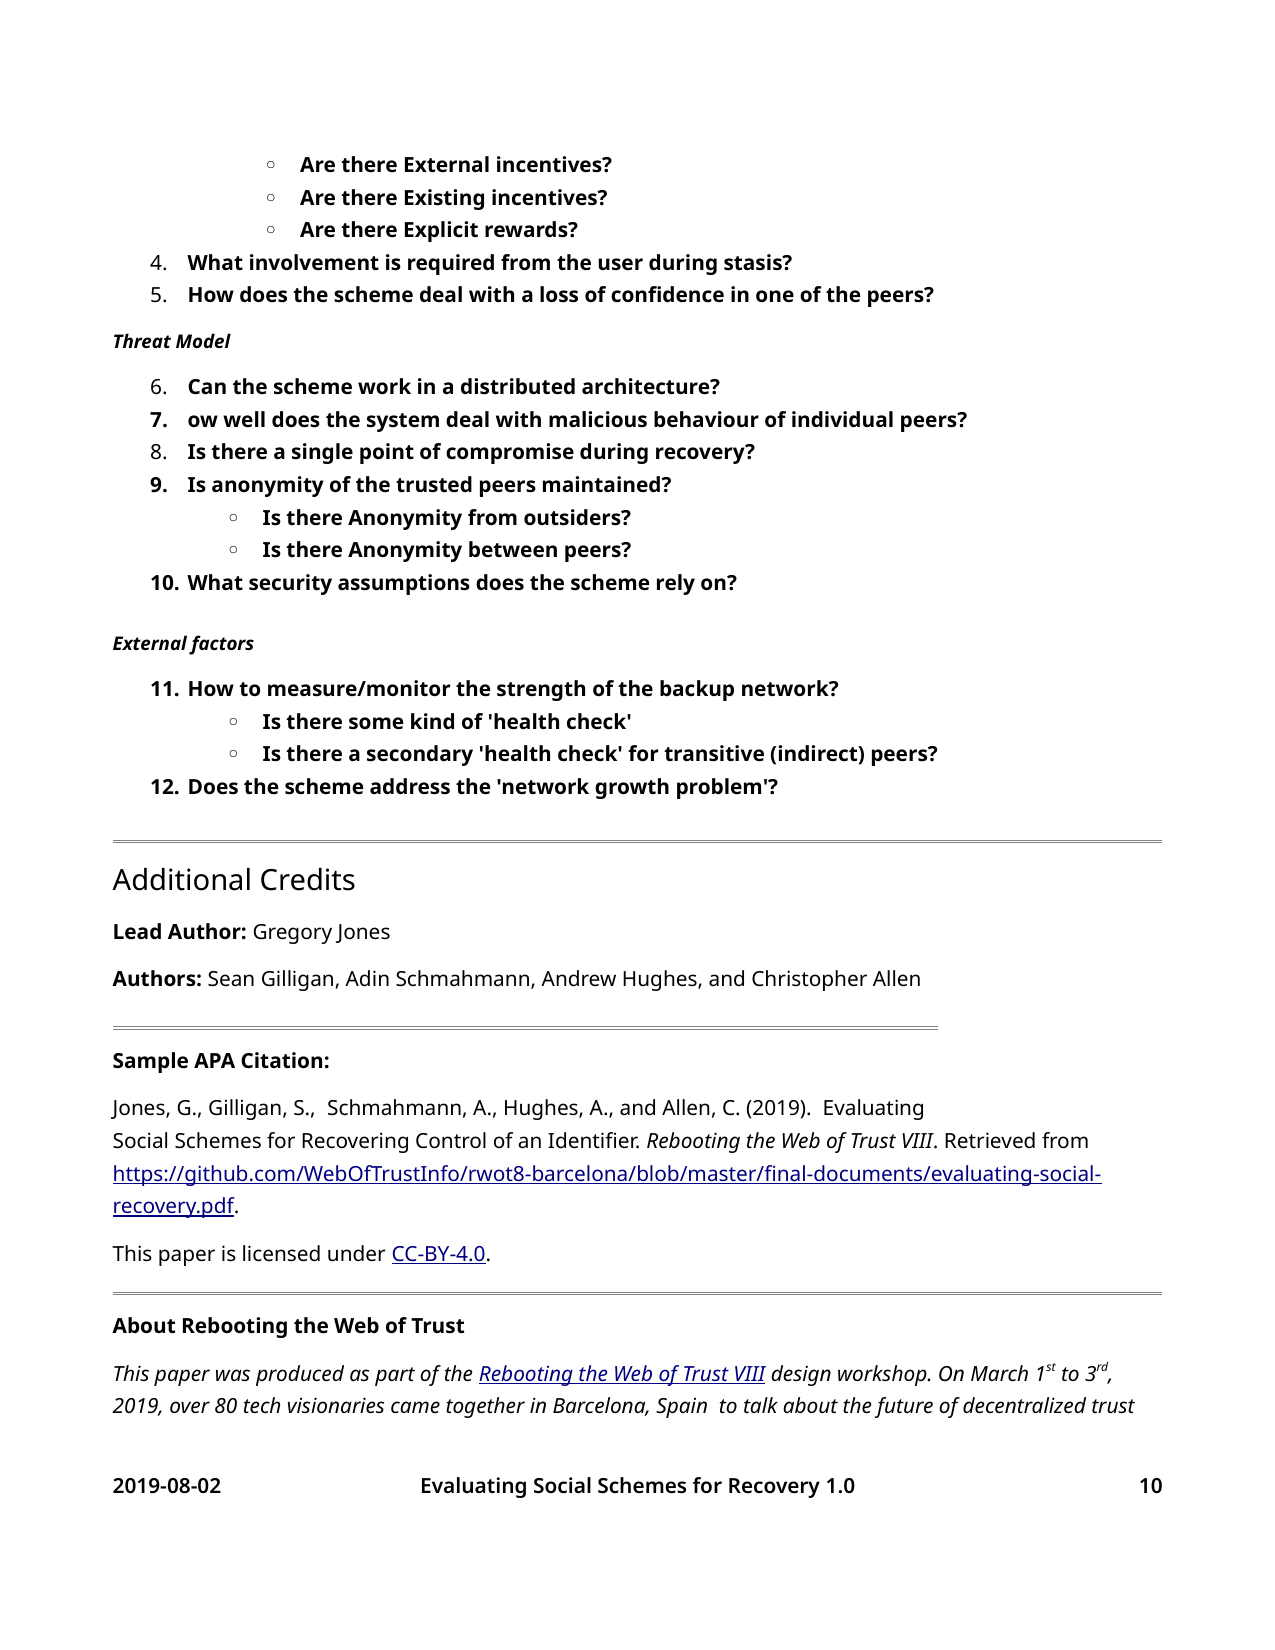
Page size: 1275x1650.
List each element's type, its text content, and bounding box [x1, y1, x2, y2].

list How does the scheme deal with a loss of confidence in one of the peers? [150, 280, 1162, 309]
subtitle Threat Model [112, 328, 1162, 353]
list Is there a secondary 'health check' for transitive (indirect) peers? [225, 739, 1162, 768]
text Sample APA Citation: [112, 1046, 938, 1074]
list Is there a single point of compromise during recovery? [150, 437, 1162, 466]
list Can the scheme work in a distributed architecture? [150, 372, 1162, 401]
list Is there some kind of 'health check' [225, 707, 1162, 735]
text Authors: Sean Gilligan, Adin Schmahmann, Andrew Hughes, and Christopher Allen [112, 964, 938, 993]
list Is anonymity of the trusted peers maintained? [150, 470, 1162, 498]
list Is there Anonymity from outsiders? [225, 503, 1162, 531]
subtitle External factors [112, 630, 1162, 656]
text Additional Credits [112, 859, 1162, 899]
list Are there Explicit rewards? [262, 215, 1162, 244]
list Is there Anonymity between peers? [225, 535, 1162, 564]
text Lead Author: Gregory Jones [112, 917, 938, 945]
text This paper is licensed under CC-BY-4.0. [112, 1239, 1162, 1267]
text This paper was produced as part of the Rebooting the Web of Trust VIII design workshop. On March 1st to 3rd, 2019, over 80 tech visionaries came together in Barcelona, Spain to talk about the future of decentralized trust [112, 1359, 1162, 1420]
subtitle About Rebooting the Web of Trust [112, 1311, 1162, 1340]
list What involvement is required from the user during stasis? [150, 248, 1162, 276]
list How to measure/monitor the strength of the backup network? [150, 674, 1162, 703]
list Does the scheme address the 'network growth problem'? [150, 772, 1162, 801]
list ow well does the system deal with malicious behaviour of individual peers? [150, 405, 1162, 433]
list What security assumptions does the scheme rely on? [150, 568, 1162, 596]
text Jones, G., Gilligan, S., Schmahmann, A., Hughes, A., and Allen, C. (2019). Evaluating Social Schemes for Recovering Control of an Identifier. Rebooting the Web of Trust VIII. Retrieved from https://github.com/WebOfTrustInfo/rwot8-barcelona/blob/master/final-documents/evaluating-social-recovery.pdf. [112, 1093, 1162, 1220]
list Are there Existing incentives? [262, 183, 1162, 211]
list Are there External incentives? [262, 150, 1162, 178]
